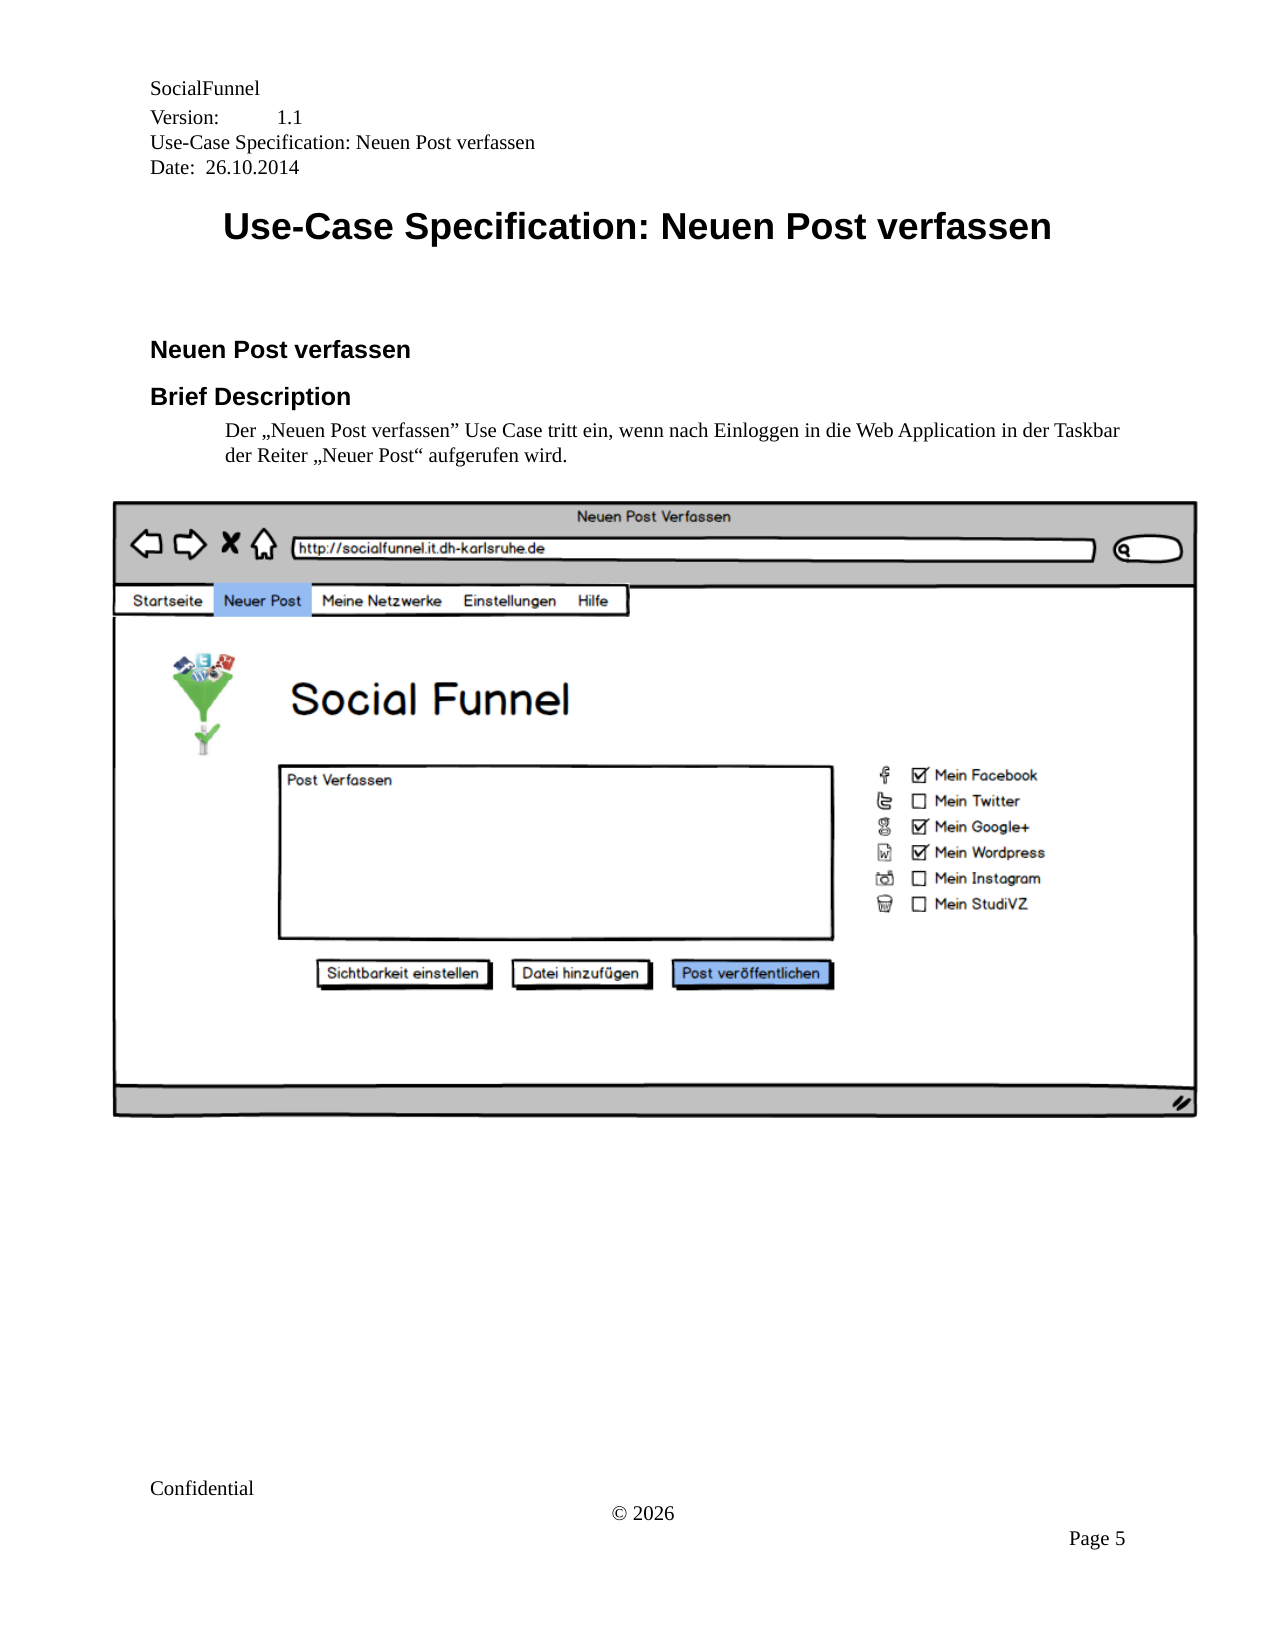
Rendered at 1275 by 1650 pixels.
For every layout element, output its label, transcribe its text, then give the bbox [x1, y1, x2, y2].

subtitle Neuen Post verfassen [150, 335, 1125, 363]
text Use-Case Specification: Neuen Post verfassen [150, 204, 1125, 247]
subtitle Brief Description [150, 382, 1125, 411]
text Der „Neuen Post verfassen” Use Case tritt ein, wenn nach Einloggen in die Web Application in der Taskbar der Reiter „Neuer Post“ aufgerufen wird. [225, 417, 1125, 467]
